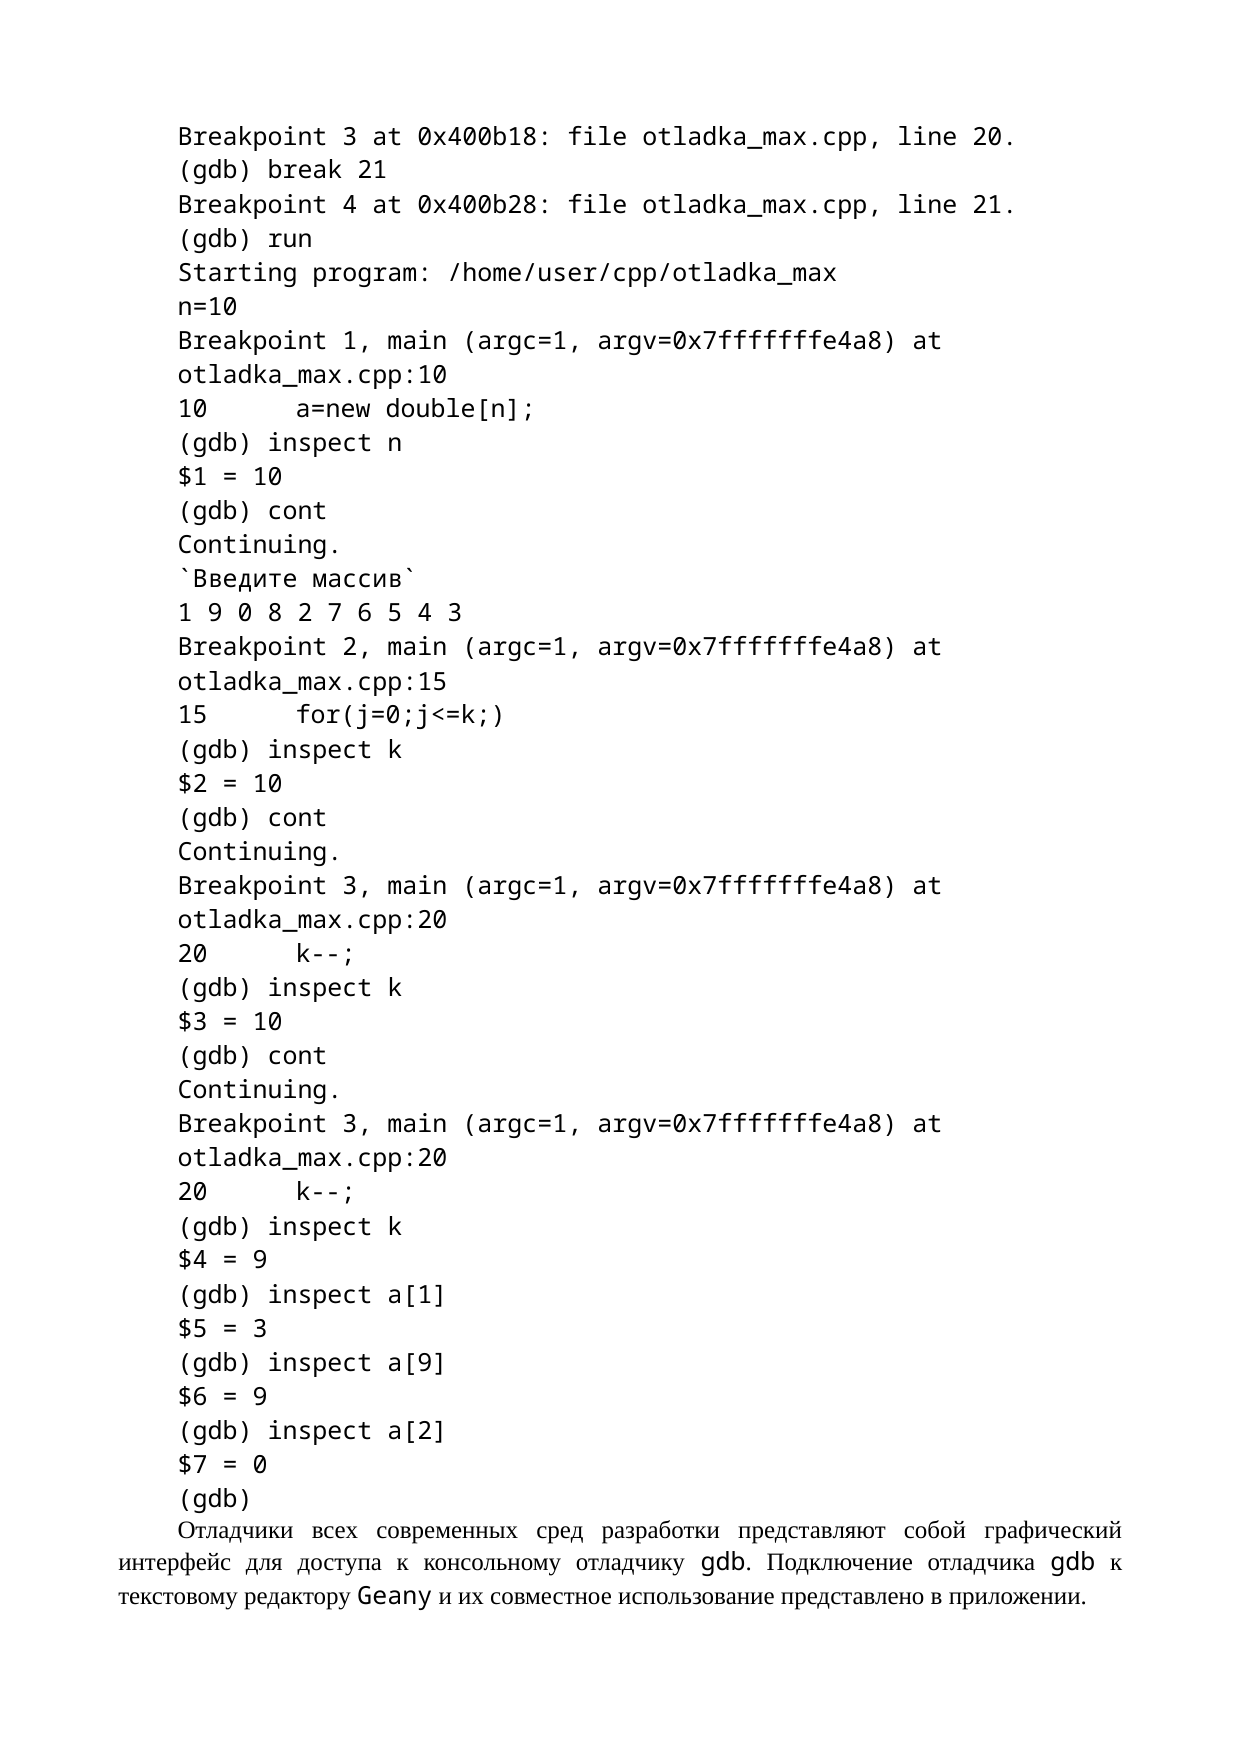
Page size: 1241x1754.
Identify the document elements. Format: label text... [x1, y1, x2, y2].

text (gdb) break 21 [177, 152, 1122, 186]
text $6 = 9 [177, 1378, 1122, 1412]
text 10 a=new double[n]; [177, 391, 1122, 425]
text (gdb) cont [177, 493, 1122, 527]
text Breakpoint 2, main (argc=1, argv=0x7fffffffe4a8) at otladka_max.cpp:15 [177, 629, 1122, 697]
text `Введите массив` [177, 561, 1122, 595]
text Breakpoint 3 at 0x400b18: file otladka_max.cpp, line 20. [177, 118, 1122, 152]
text Отладчики всех современных сред разработки представляют собой графический интерфейс для доступа к консольному отладчику gdb. Подключение отладчика gdb к текстовому редактору Geany и их совместное использование представлено в приложении. [118, 1515, 1122, 1612]
text (gdb) cont [177, 799, 1122, 833]
text (gdb) inspect n [177, 425, 1122, 459]
text Continuing. [177, 833, 1122, 867]
text $1 = 10 [177, 459, 1122, 493]
text (gdb) inspect a[1] [177, 1276, 1122, 1310]
text Starting program: /home/user/cpp/otladka_max [177, 254, 1122, 288]
text (gdb) [177, 1481, 1122, 1515]
text (gdb) inspect k [177, 1208, 1122, 1242]
text (gdb) cont [177, 1038, 1122, 1072]
text (gdb) run [177, 220, 1122, 254]
text Continuing. [177, 527, 1122, 561]
text (gdb) inspect k [177, 731, 1122, 765]
text Breakpoint 3, main (argc=1, argv=0x7fffffffe4a8) at otladka_max.cpp:20 [177, 1106, 1122, 1174]
text $4 = 9 [177, 1242, 1122, 1276]
text n=10 [177, 288, 1122, 322]
text 20 k--; [177, 936, 1122, 970]
text $2 = 10 [177, 765, 1122, 799]
text $7 = 0 [177, 1447, 1122, 1481]
text (gdb) inspect k [177, 970, 1122, 1004]
text 1 9 0 8 2 7 6 5 4 3 [177, 595, 1122, 629]
text 20 k--; [177, 1174, 1122, 1208]
text Breakpoint 3, main (argc=1, argv=0x7fffffffe4a8) at otladka_max.cpp:20 [177, 867, 1122, 936]
text $5 = 3 [177, 1310, 1122, 1344]
text Continuing. [177, 1072, 1122, 1106]
text (gdb) inspect a[9] [177, 1344, 1122, 1378]
text Breakpoint 4 at 0x400b28: file otladka_max.cpp, line 21. [177, 186, 1122, 220]
text $3 = 10 [177, 1004, 1122, 1038]
text 15 for(j=0;j<=k;) [177, 697, 1122, 731]
text (gdb) inspect a[2] [177, 1412, 1122, 1447]
text Breakpoint 1, main (argc=1, argv=0x7fffffffe4a8) at otladka_max.cpp:10 [177, 322, 1122, 391]
